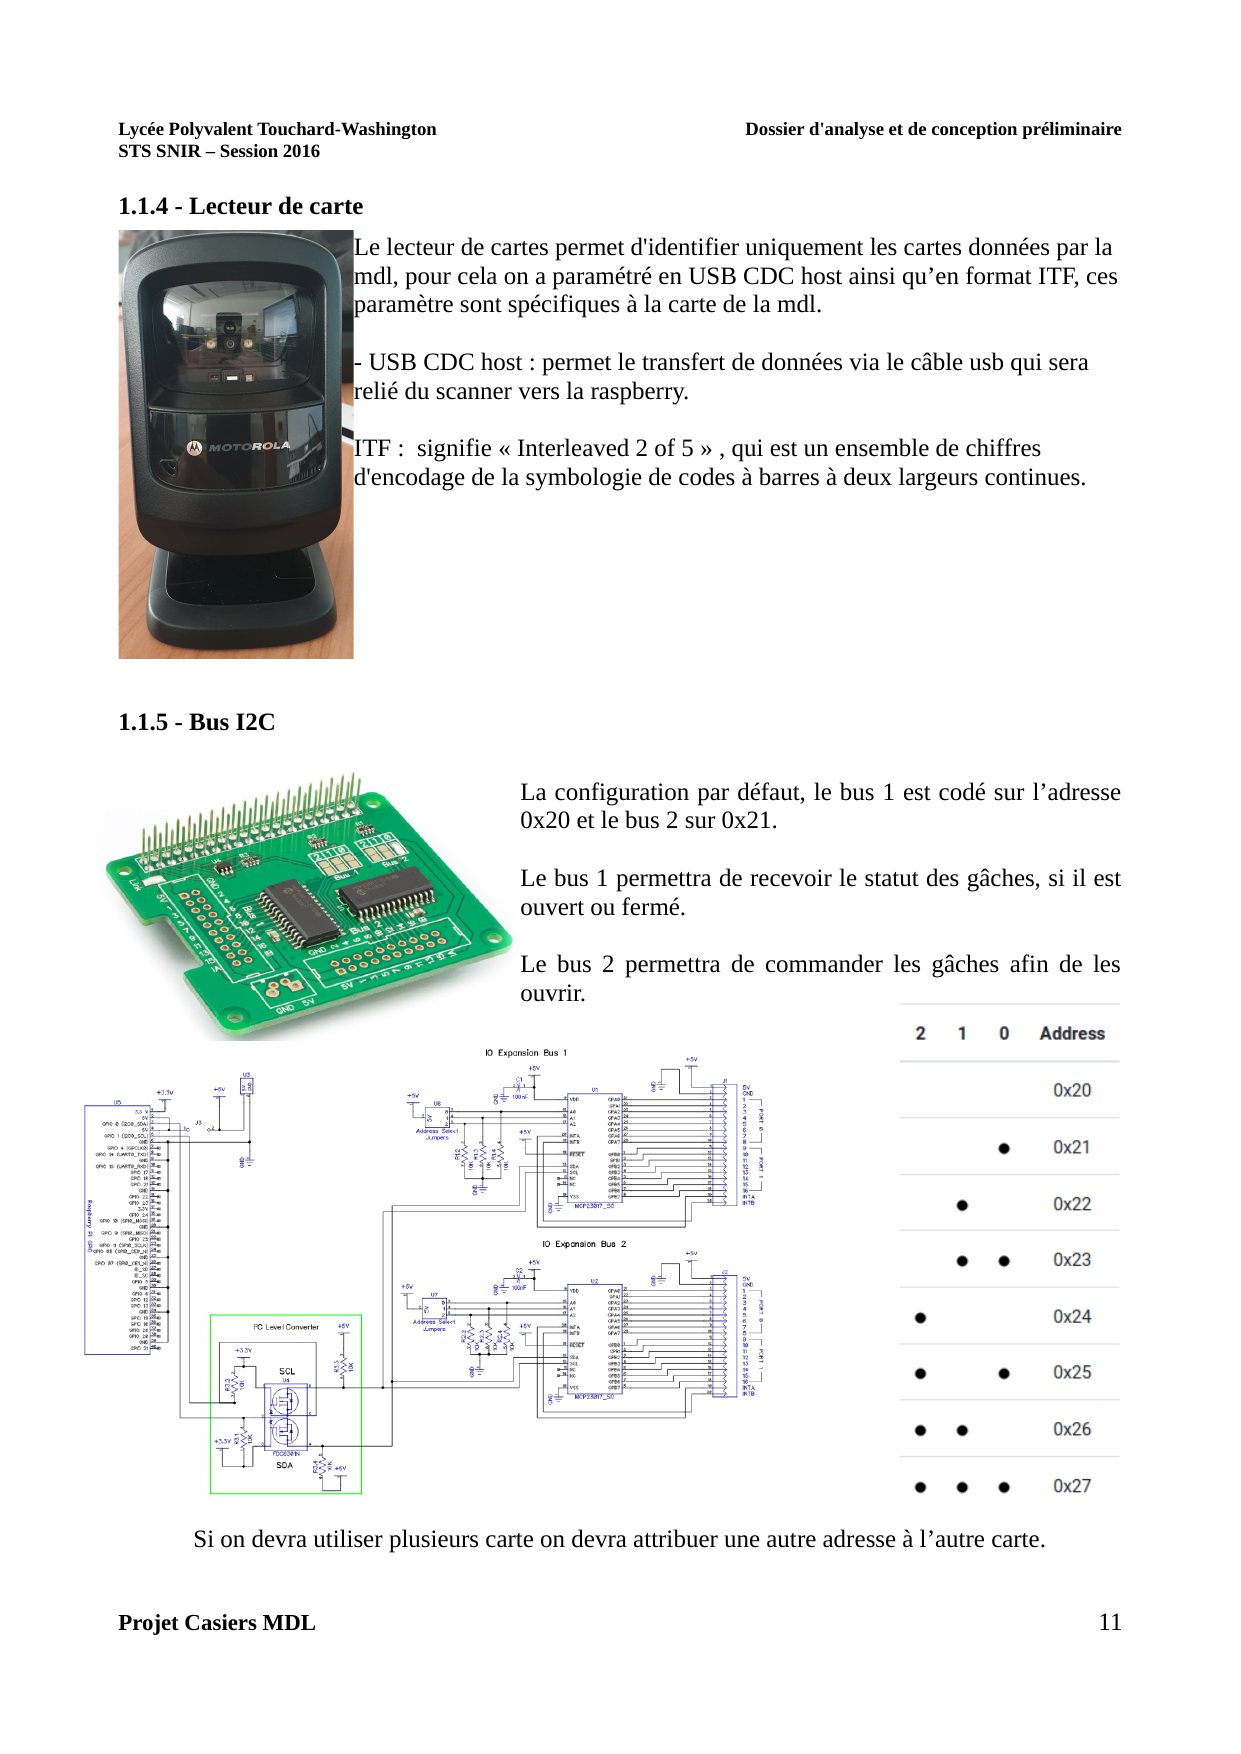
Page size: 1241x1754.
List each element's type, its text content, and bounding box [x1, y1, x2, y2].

text Le lecteur de cartes permet d'identifier uniquement les cartes données par la mdl, pour cela on a paramétré en USB CDC host ainsi qu’en format ITF, ces paramètre sont spécifiques à la carte de la mdl. [354, 232, 1122, 318]
picture [885, 995, 1121, 1519]
subtitle 1.1.4 - Lecteur de carte [118, 191, 1122, 219]
text Le bus 2 permettra de commander les gâches afin de les ouvrir. [521, 949, 1122, 1007]
text - USB CDC host : permet le transfert de données via le câble usb qui sera relié du scanner vers la raspberry. [354, 347, 1122, 404]
picture [118, 230, 354, 659]
text ITF : signifie « Interleaved 2 of 5 » , qui est un ensemble de chiffres d'encodage de la symbologie de codes à barres à deux largeurs continues. [354, 433, 1122, 491]
text La configuration par défaut, le bus 1 est codé sur l’adresse 0x20 et le bus 2 sur 0x21. [521, 777, 1122, 834]
text Si on devra utiliser plusieurs carte on devra attribuer une autre adresse à l’autre carte. [118, 1524, 1122, 1553]
subtitle 1.1.5 - Bus I2C [118, 707, 1122, 735]
picture [96, 772, 521, 1041]
text Le bus 1 permettra de recevoir le statut des gâches, si il est ouvert ou fermé. [521, 863, 1122, 920]
picture [76, 1043, 772, 1496]
